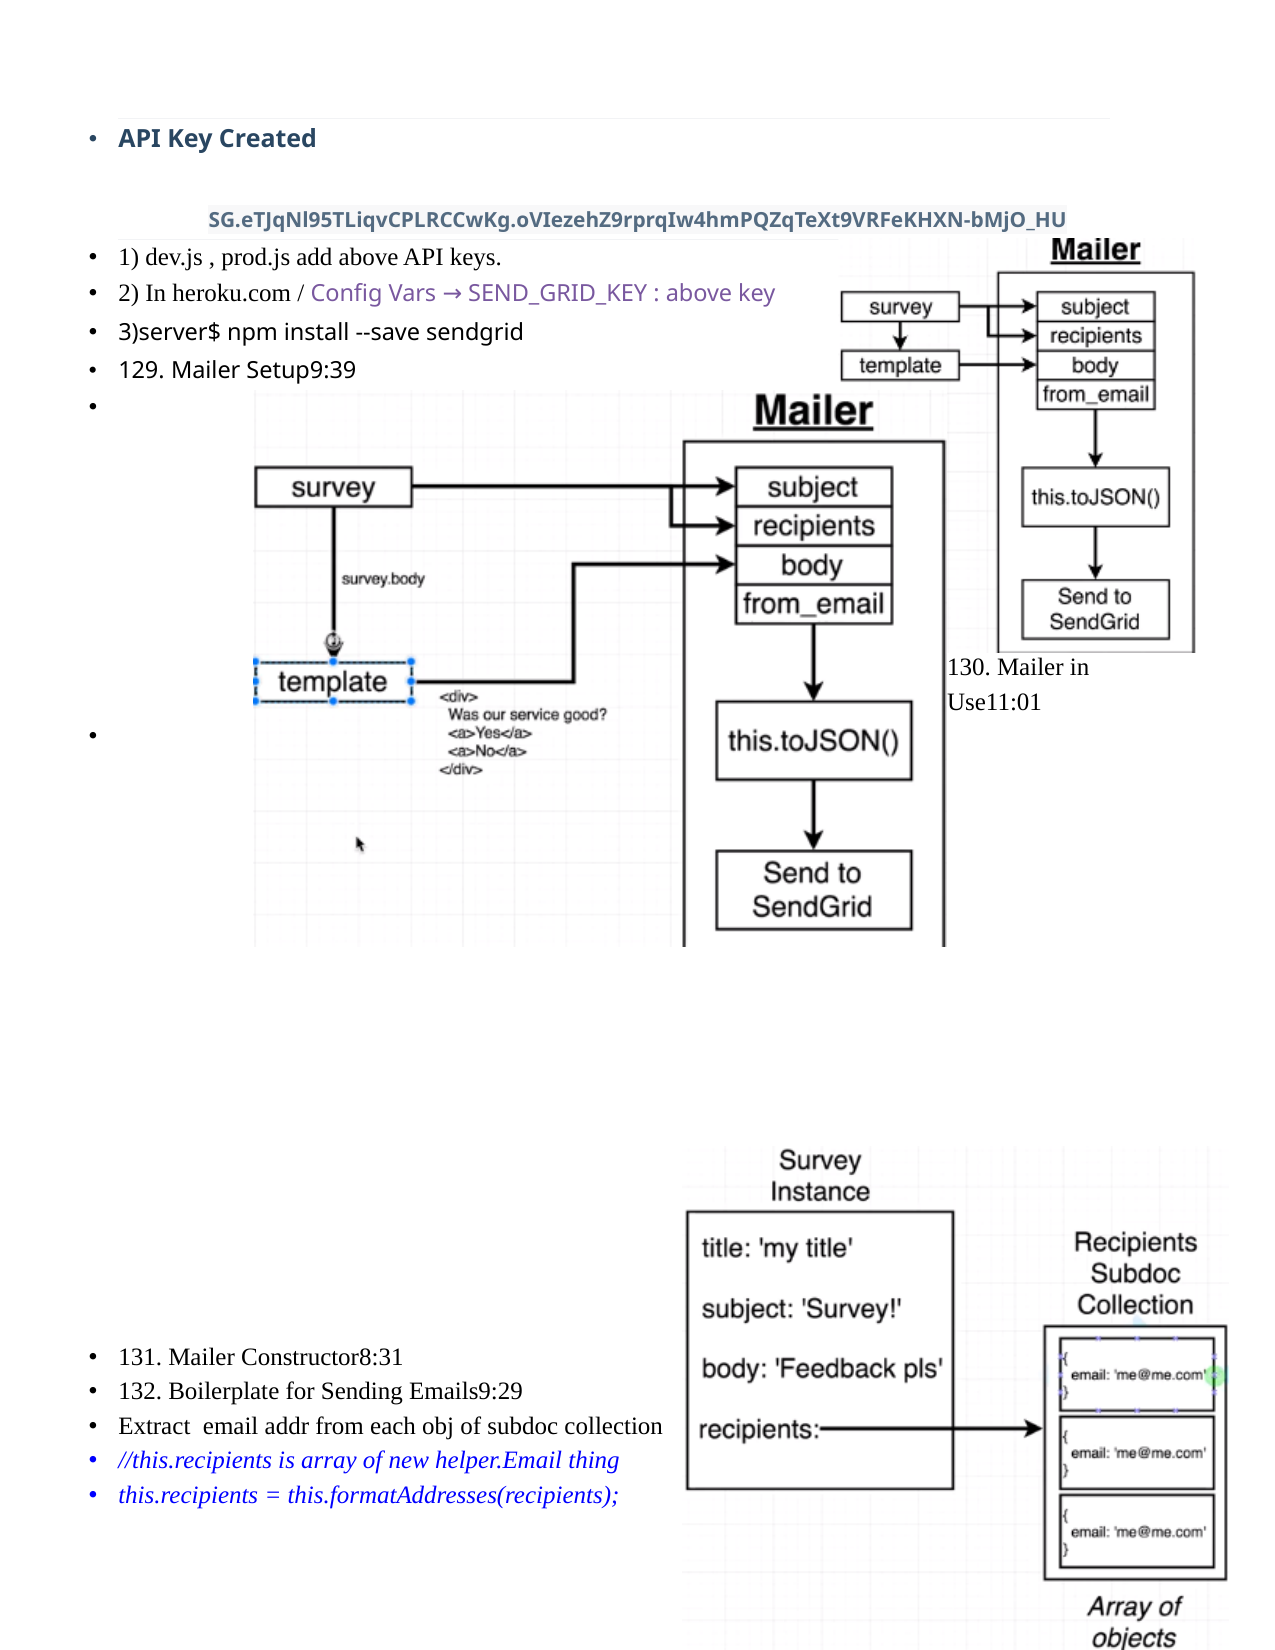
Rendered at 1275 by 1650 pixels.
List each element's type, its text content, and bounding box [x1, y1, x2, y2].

list 2) In heroku.com / Config Vars → SEND_GRID_KEY : above key [118, 274, 838, 309]
list 132. Boilerplate for Sending Emails9:29 [118, 1373, 682, 1405]
list 129. Mailer Setup9:39 [118, 350, 838, 385]
list this.recipients = this.formatAddresses(recipients); [118, 1477, 682, 1508]
list 130. Mailer in Use11:01 [947, 653, 1110, 715]
picture [253, 238, 1197, 947]
list 131. Mailer Constructor8:31 [118, 1339, 682, 1371]
picture [682, 1146, 1229, 1650]
list 1) dev.js , prod.js add above API keys. [118, 240, 838, 271]
subtitle API Key Created [118, 119, 1110, 155]
list 3)server$ npm install --save sendgrid [118, 312, 838, 347]
list [118, 389, 838, 715]
list //this.recipients is array of new helper.Email thing [118, 1442, 682, 1474]
text 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 [118, 205, 1157, 234]
list Extract email addr from each obj of subdoc collection [118, 1408, 682, 1439]
